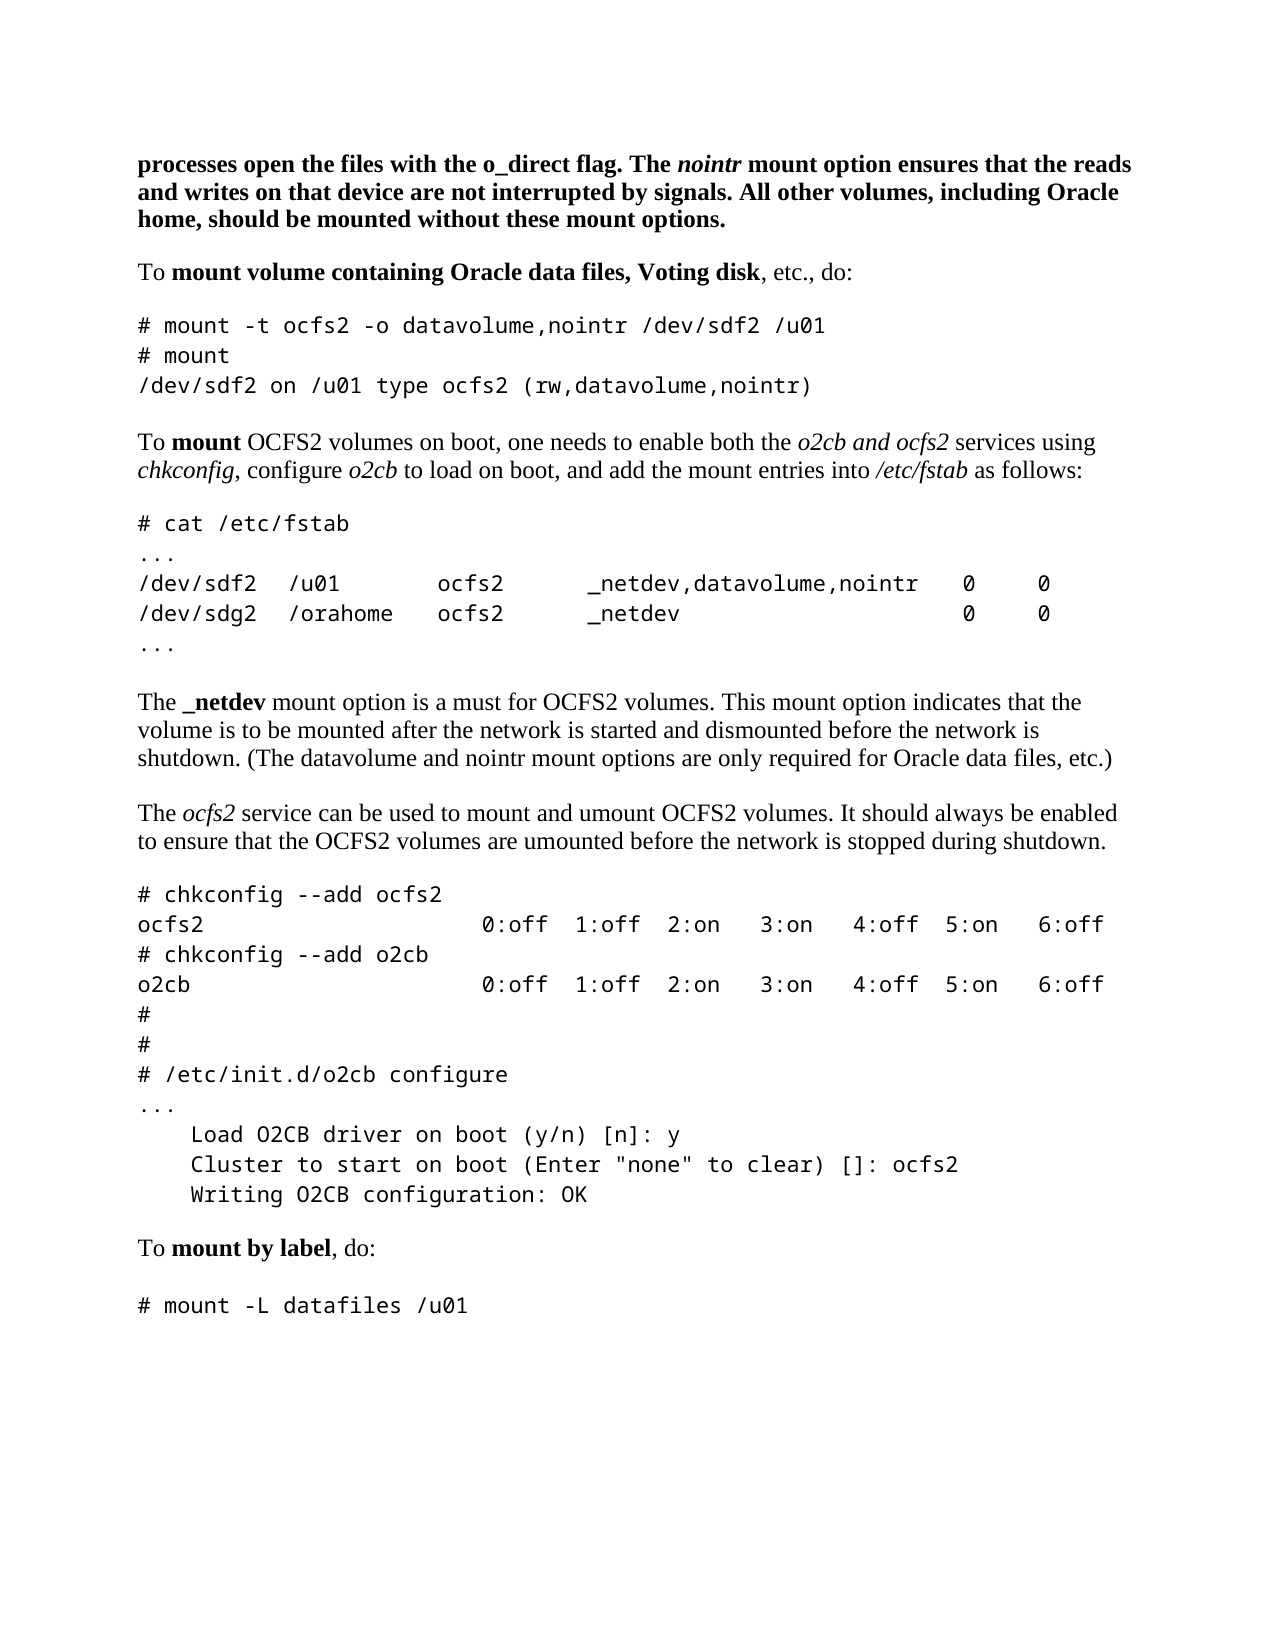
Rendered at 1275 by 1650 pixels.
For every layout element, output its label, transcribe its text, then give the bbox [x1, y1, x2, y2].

text # mount -t ocfs2 -o datavolume,nointr /dev/sdf2 /u01 [137, 310, 1138, 340]
text To mount volume containing Oracle data files, Voting disk, etc., do: [137, 258, 1138, 286]
text Load O2CB driver on boot (y/n) [n]: y [137, 1119, 1138, 1149]
text # chkconfig --add o2cb [137, 939, 1138, 969]
text ocfs2 0:off 1:off 2:on 3:on 4:off 5:on 6:off [137, 909, 1138, 939]
text /dev/sdg2 /orahome ocfs2 _netdev 0 0 [137, 598, 1138, 628]
text ... [137, 1089, 1138, 1119]
text The ocfs2 service can be used to mount and umount OCFS2 volumes. It should always be enabled to ensure that the OCFS2 volumes are umounted before the network is stopped during shutdown. [137, 799, 1138, 854]
text # /etc/init.d/o2cb configure [137, 1059, 1138, 1089]
text processes open the files with the o_direct flag. The nointr mount option ensures that the reads and writes on that device are not interrupted by signals. All other volumes, including Oracle home, should be mounted without these mount options. [137, 150, 1138, 233]
text Writing O2CB configuration: OK [137, 1179, 1138, 1209]
text /dev/sdf2 /u01 ocfs2 _netdev,datavolume,nointr 0 0 [137, 568, 1138, 598]
text # [137, 999, 1138, 1029]
text Cluster to start on boot (Enter "none" to clear) []: ocfs2 [137, 1149, 1138, 1179]
text ... [137, 628, 1138, 658]
text # [137, 1029, 1138, 1059]
text To mount OCFS2 volumes on boot, one needs to enable both the o2cb and ocfs2 services using chkconfig, configure o2cb to load on boot, and add the mount entries into /etc/fstab as follows: [137, 428, 1138, 483]
text o2cb 0:off 1:off 2:on 3:on 4:off 5:on 6:off [137, 969, 1138, 999]
text ... [137, 538, 1138, 568]
text To mount by label, do: [137, 1234, 1138, 1262]
text # mount -L datafiles /u01 [137, 1289, 1138, 1319]
text # cat /etc/fstab [137, 508, 1138, 538]
text /dev/sdf2 on /u01 type ocfs2 (rw,datavolume,nointr) [137, 370, 1138, 400]
text # mount [137, 340, 1138, 370]
text The _netdev mount option is a must for OCFS2 volumes. This mount option indicates that the volume is to be mounted after the network is started and dismounted before the network is shutdown. (The datavolume and nointr mount options are only required for Oracle data files, etc.) [137, 688, 1138, 771]
text # chkconfig --add ocfs2 [137, 879, 1138, 909]
